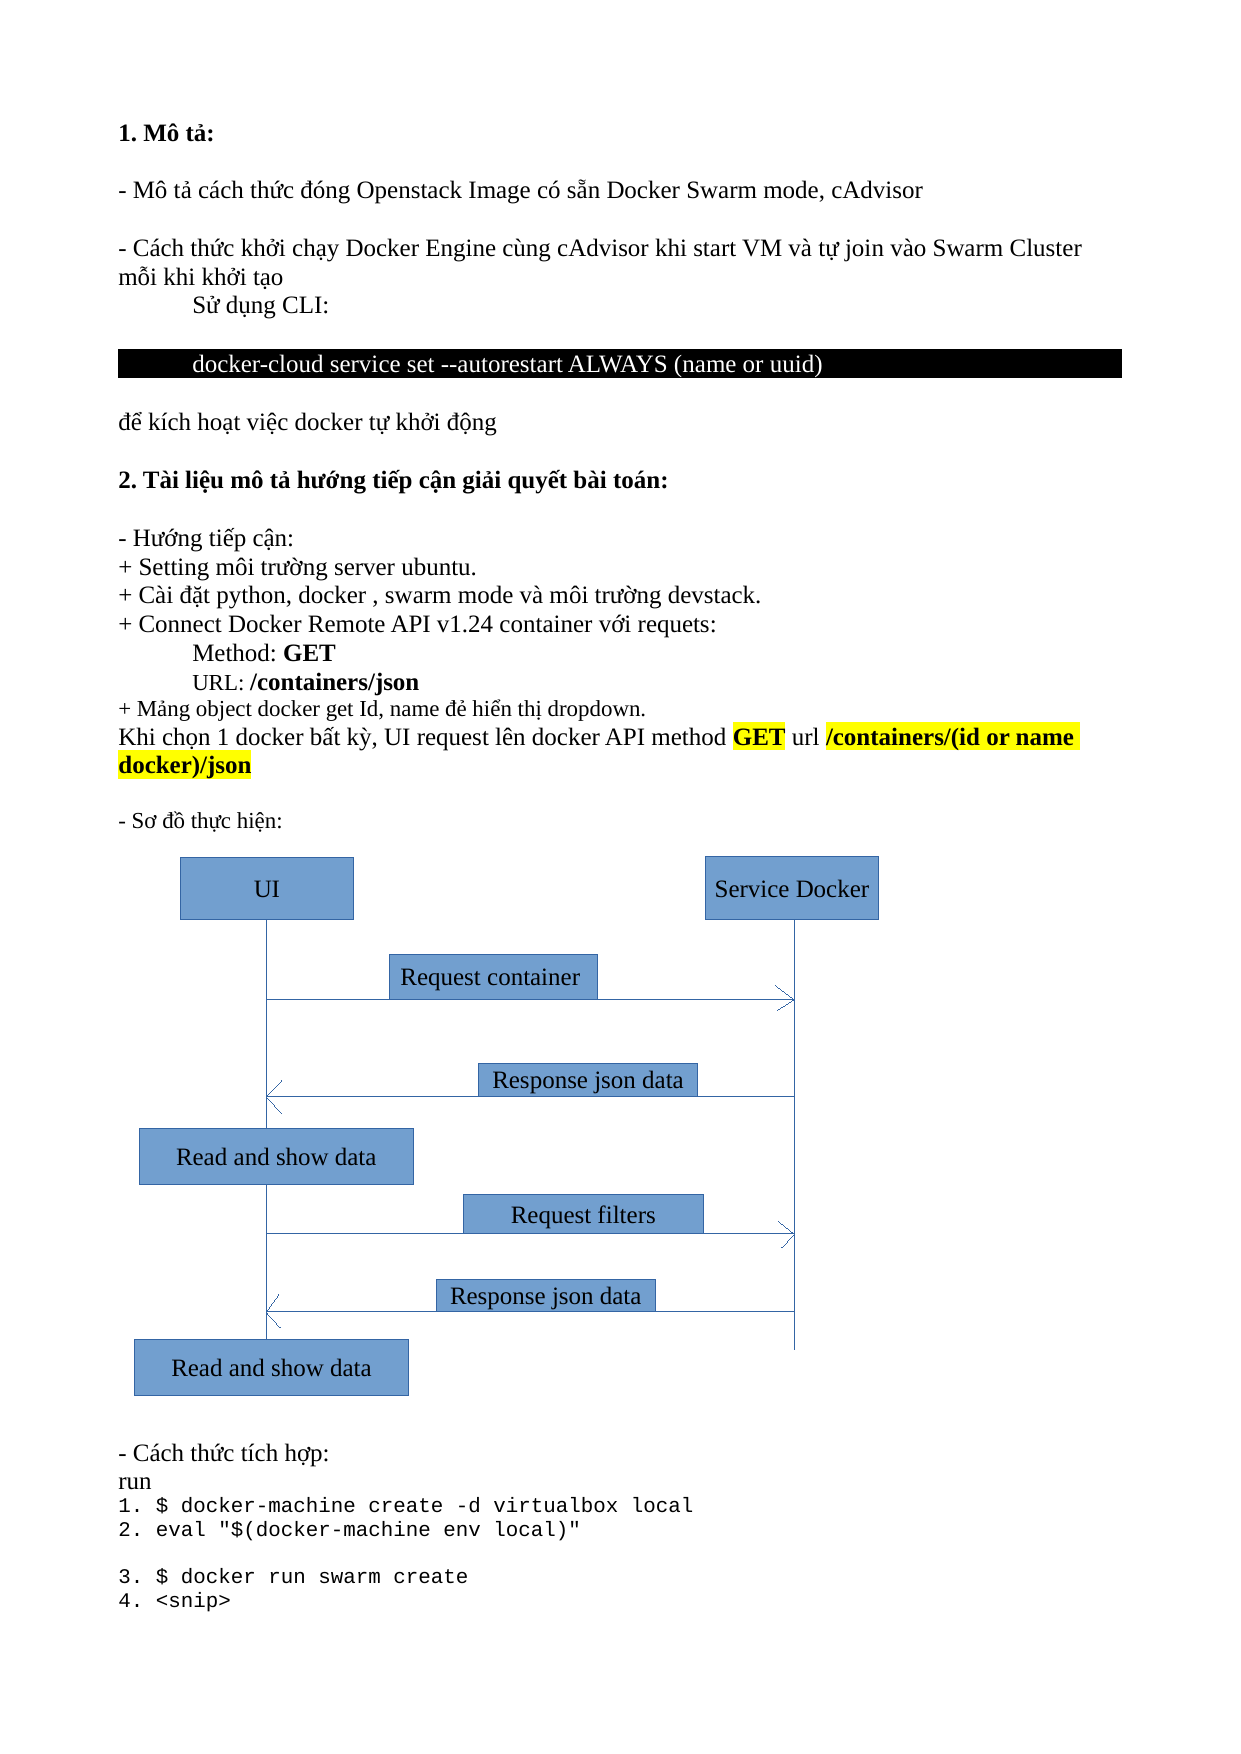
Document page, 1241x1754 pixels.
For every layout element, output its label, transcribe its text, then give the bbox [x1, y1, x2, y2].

text Method: GET [118, 638, 1122, 667]
text để kích hoạt việc docker tự khởi động [118, 407, 1122, 436]
text 3. $ docker run swarm create [118, 1566, 1122, 1590]
text 4. <snip> [118, 1590, 1122, 1613]
text - Sơ đồ thực hiện: [118, 807, 1122, 834]
text 1. Mô tả: [118, 118, 1122, 147]
text Khi chọn 1 docker bất kỳ, UI request lên docker API method GET url /containers/(id or name docker)/json [118, 722, 1122, 779]
text + Cài đặt python, docker , swarm mode và môi trường devstack. [118, 580, 1122, 609]
text - Cách thức khởi chạy Docker Engine cùng cAdvisor khi start VM và tự join vào Swarm Cluster mỗi khi khởi tạo [118, 233, 1122, 291]
text run [118, 1466, 1122, 1495]
text 2. Tài liệu mô tả hướng tiếp cận giải quyết bài toán: [118, 465, 1122, 494]
text 2. eval "$(docker-machine env local)" [118, 1519, 1122, 1542]
text - Cách thức tích hợp: [118, 1438, 1122, 1466]
text docker-cloud service set --autorestart ALWAYS (name or uuid) [118, 349, 1122, 378]
text Sử dụng CLI: [118, 291, 1122, 319]
text + Mảng object docker get Id, name đẻ hiển thị dropdown. [118, 695, 1122, 722]
text 1. $ docker-machine create -d virtualbox local [118, 1495, 1122, 1519]
text URL: /containers/json [118, 667, 1122, 695]
text + Connect Docker Remote API v1.24 container với requets: [118, 609, 1122, 638]
text - Mô tả cách thức đóng Openstack Image có sẵn Docker Swarm mode, cAdvisor [118, 176, 1122, 204]
text + Setting môi trường server ubuntu. [118, 552, 1122, 580]
text - Hướng tiếp cận: [118, 523, 1122, 552]
